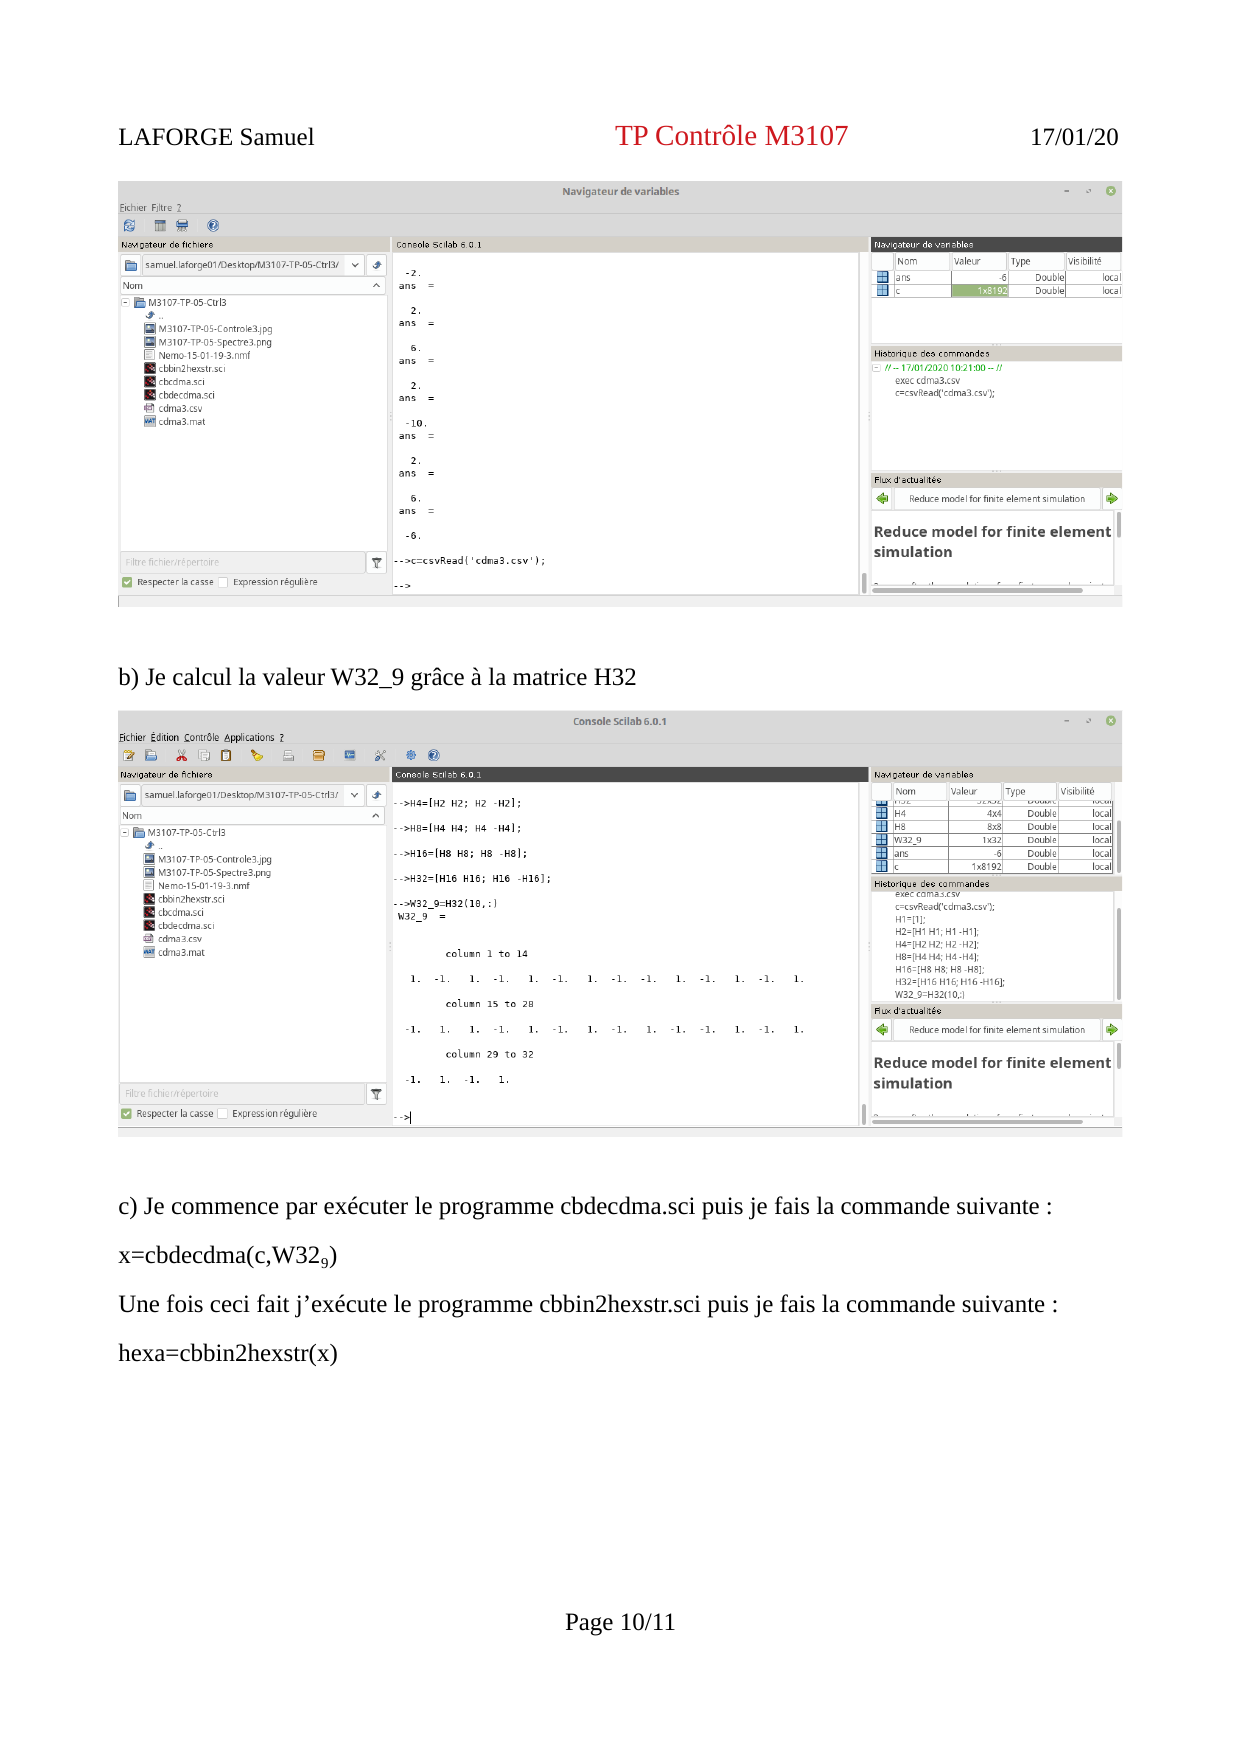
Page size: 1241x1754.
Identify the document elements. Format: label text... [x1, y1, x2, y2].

text b) Je calcul la valeur W32_9 grâce à la matrice H32 [118, 662, 1122, 691]
picture [118, 181, 1123, 607]
text c) Je commence par exécuter le programme cbdecdma.sci puis je fais la commande suivante : [118, 1191, 1122, 1220]
text Une fois ceci fait j’exécute le programme cbbin2hexstr.sci puis je fais la commande suivante : [118, 1289, 1122, 1318]
text hexa=cbbin2hexstr(x) [118, 1338, 1122, 1367]
picture [118, 710, 1123, 1137]
text x=cbdecdma(c,W32₉) [118, 1240, 1122, 1269]
